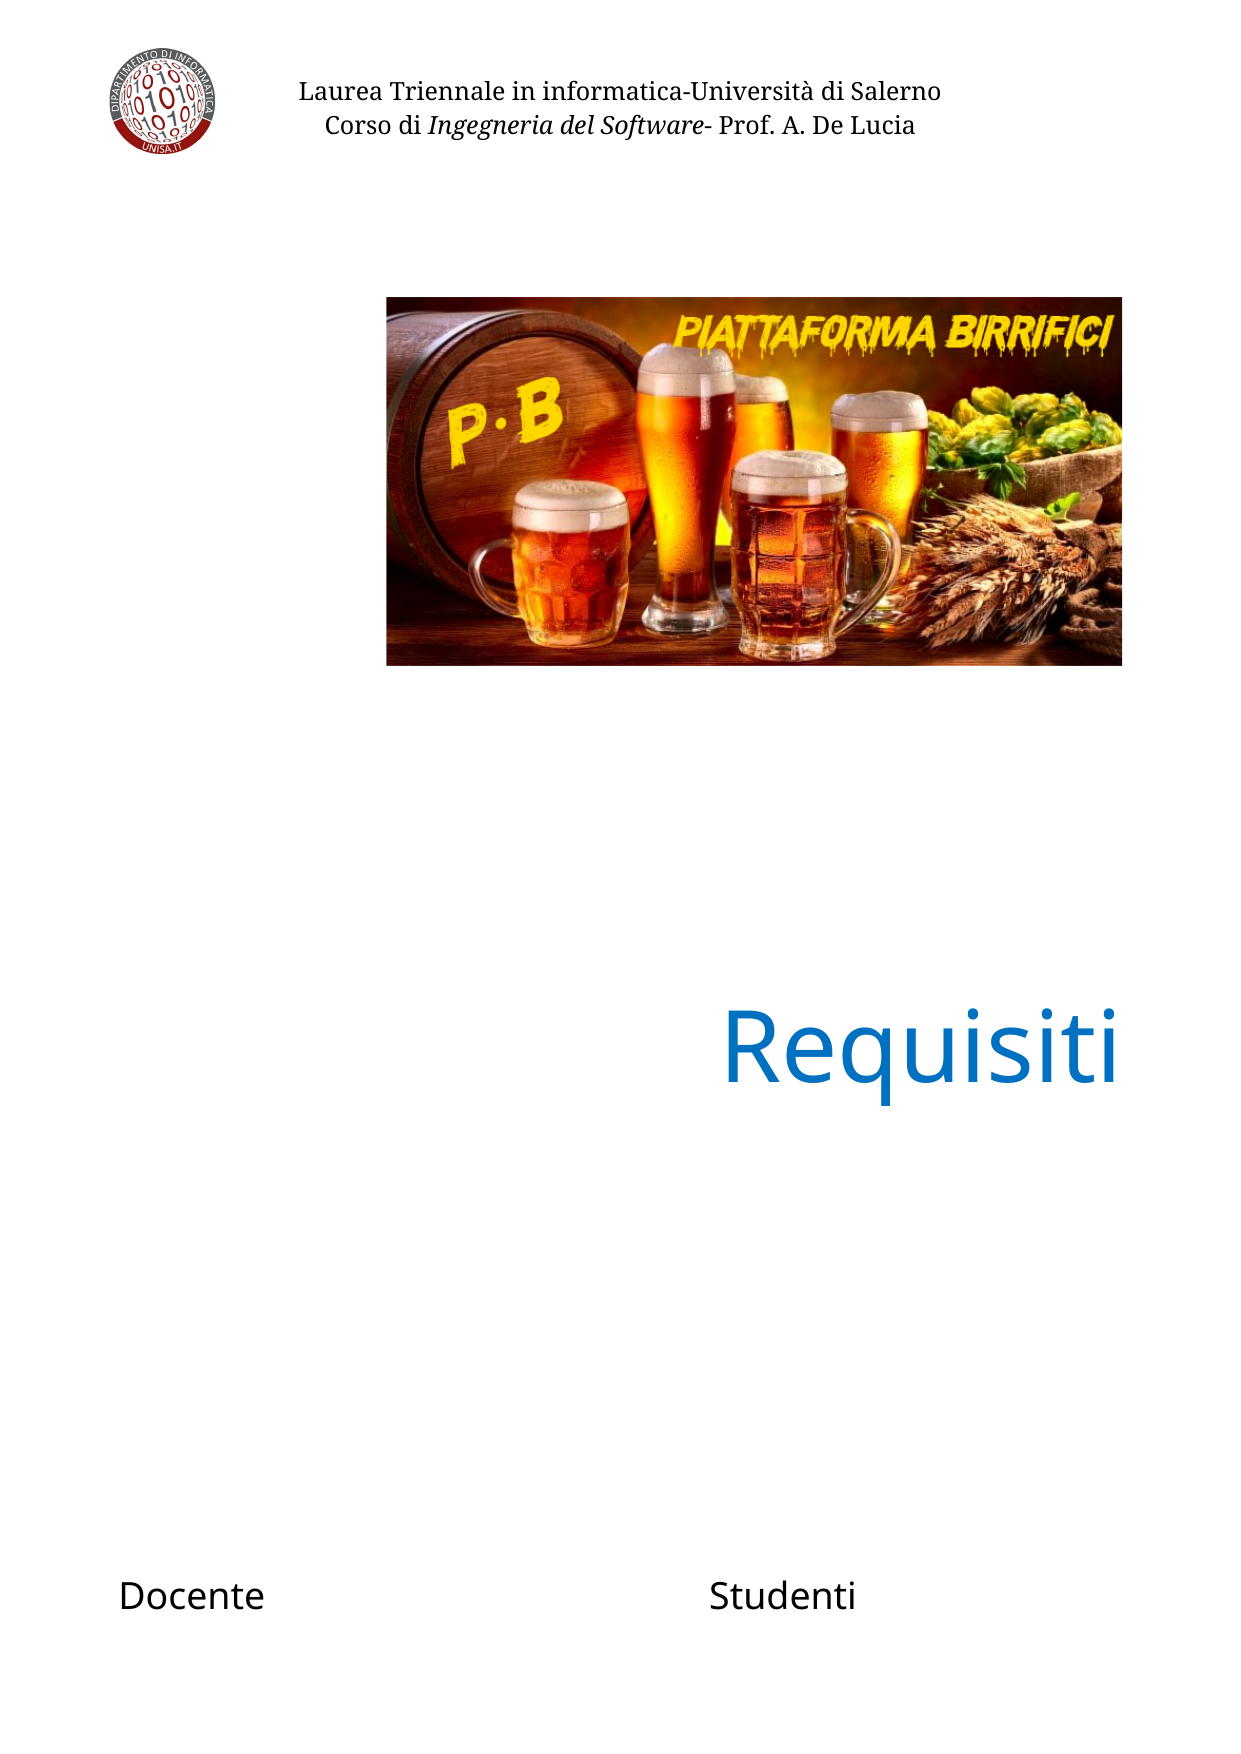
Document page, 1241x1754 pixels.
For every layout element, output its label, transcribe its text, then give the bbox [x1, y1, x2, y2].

text Requisiti [118, 976, 1122, 1112]
picture [386, 297, 1123, 666]
picture [109, 48, 215, 154]
text Docente Studenti [118, 1569, 1122, 1620]
